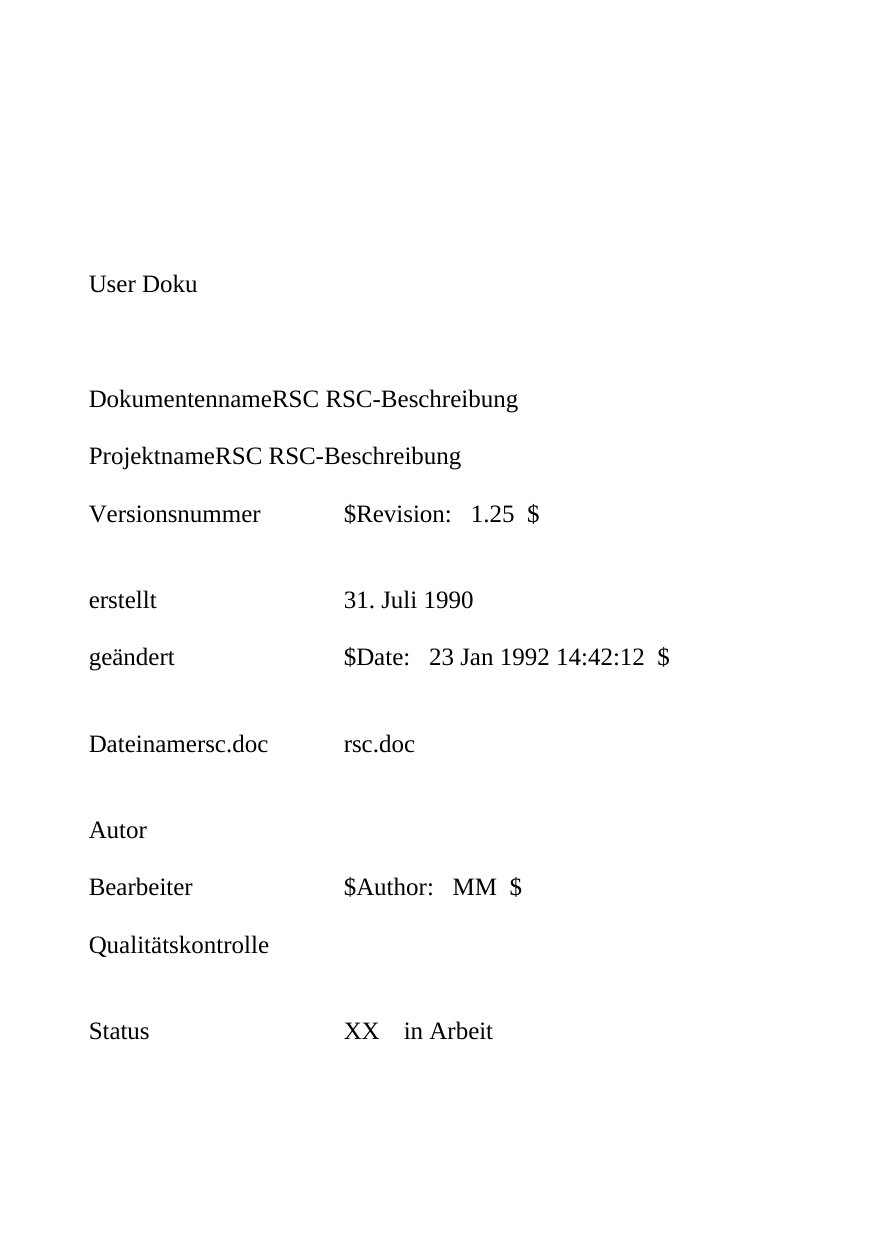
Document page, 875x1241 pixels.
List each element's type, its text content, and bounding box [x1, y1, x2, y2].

text ProjektnameRSC RSC-Beschreibung [88, 441, 815, 470]
text Qualitätskontrolle [88, 930, 815, 959]
text User Doku [88, 269, 815, 297]
text Versionsnummer $Revision: 1.25 $ [88, 499, 815, 527]
text Bearbeiter $Author: MM $ [88, 872, 815, 901]
text Dateinamersc.doc rsc.doc [88, 729, 815, 757]
text erstellt 31. Juli 1990 [88, 585, 815, 614]
text Status XX in Arbeit [88, 1016, 815, 1045]
text DokumentennameRSC RSC-Beschreibung [88, 384, 815, 412]
text Autor [88, 815, 815, 844]
text geändert $Date: 23 Jan 1992 14:42:12 $ [88, 642, 815, 671]
